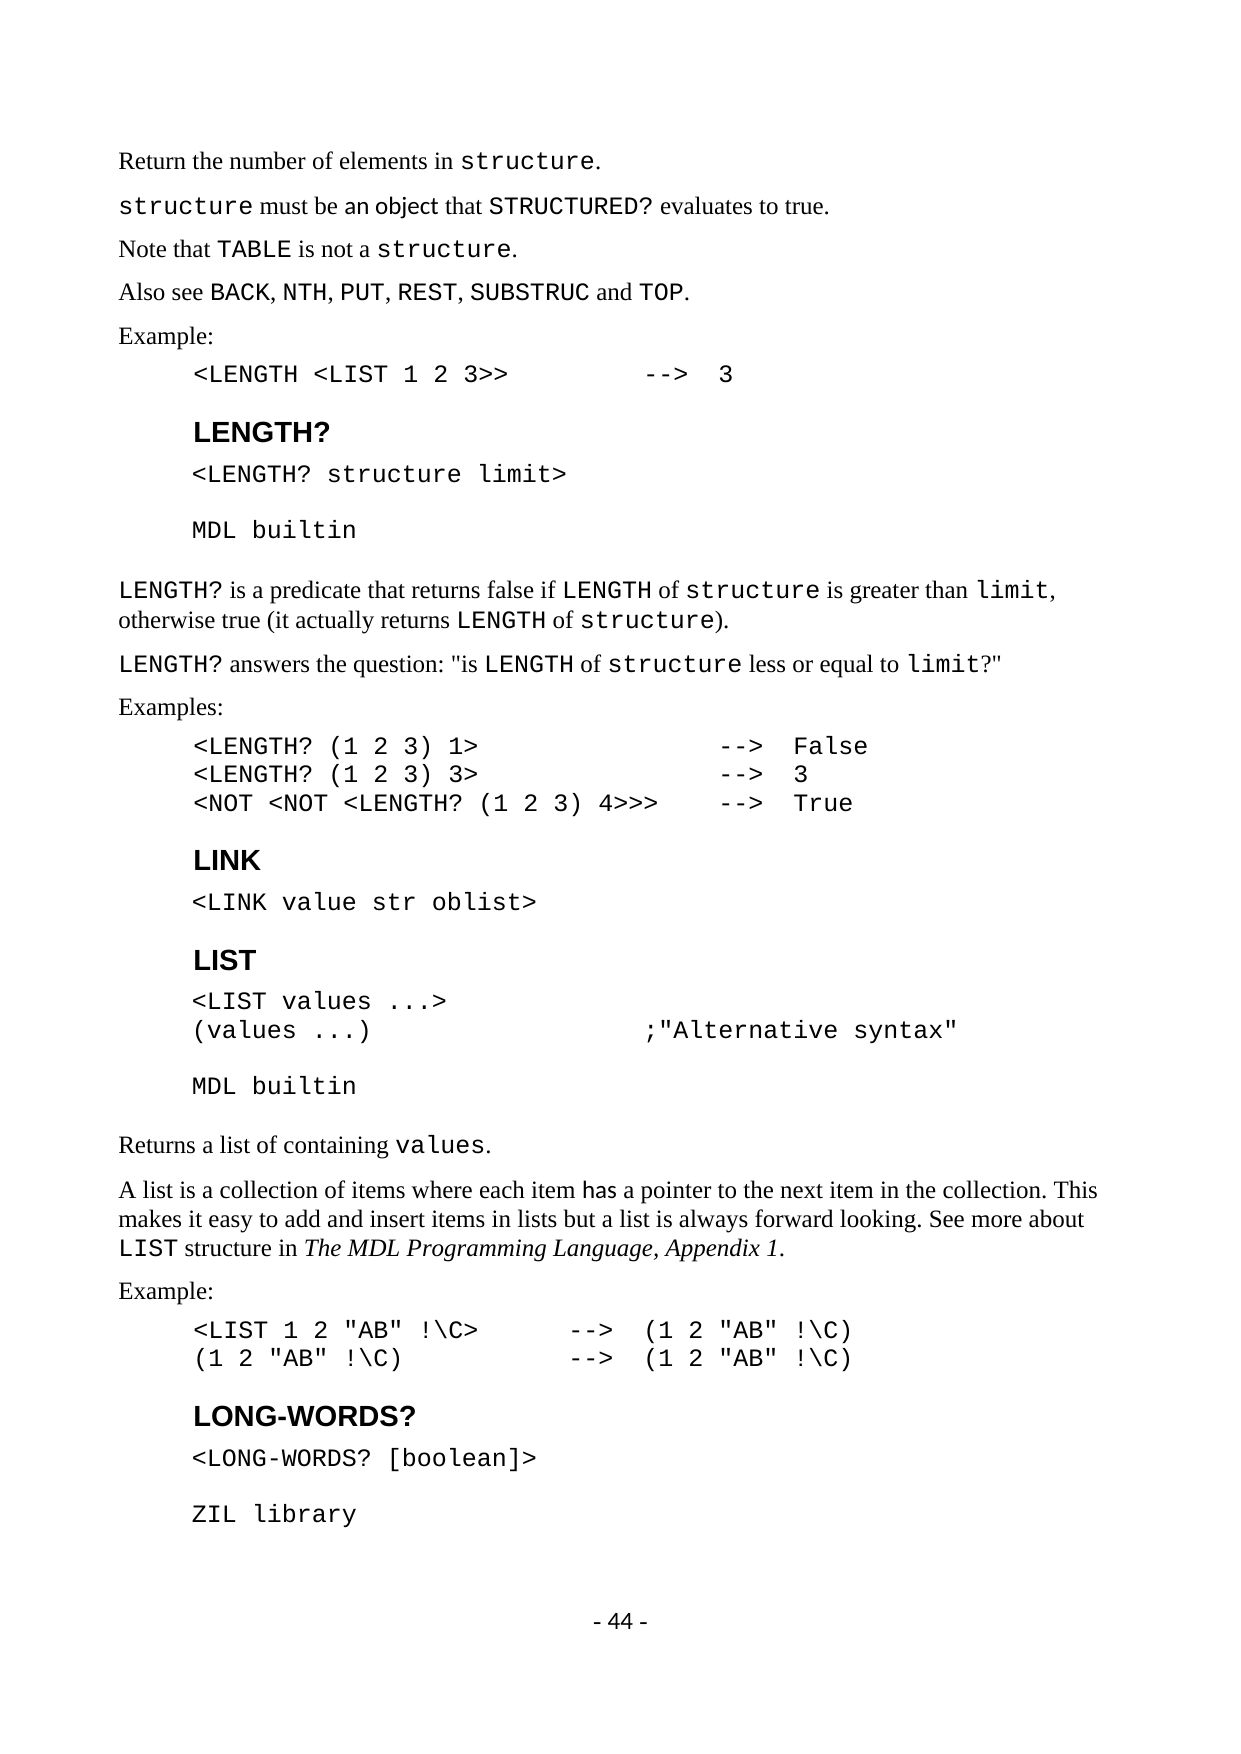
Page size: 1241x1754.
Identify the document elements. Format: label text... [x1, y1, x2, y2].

text Example: [118, 1276, 1122, 1305]
text <LONG-WORDS? [boolean]> [192, 1445, 1122, 1474]
text MDL builtin [192, 1074, 1122, 1102]
text structure must be an object that STRUCTURED? evaluates to true. [118, 190, 1122, 222]
text ZIL library [192, 1502, 1122, 1530]
text LENGTH? is a predicate that returns false if LENGTH of structure is greater than limit, otherwise true (it actually returns LENGTH of structure). [118, 575, 1122, 636]
text <LENGTH <LIST 1 2 3>> --> 3 [118, 362, 1122, 390]
text Returns a list of containing values. [118, 1131, 1122, 1161]
text <LIST 1 2 "AB" !\C> --> (1 2 "AB" !\C) (1 2 "AB" !\C) --> (1 2 "AB" !\C) [118, 1318, 1122, 1374]
text A list is a collection of items where each item has a pointer to the next item in the collection. This makes it easy to add and insert items in lists but a list is always forward looking. See more about LIST structure in The MDL Programming Language, Appendix 1. [118, 1174, 1122, 1264]
text Example: [118, 321, 1122, 349]
subtitle LONG-WORDS? [118, 1399, 1122, 1433]
text Also see BACK, NTH, PUT, REST, SUBSTRUC and TOP. [118, 277, 1122, 308]
text Note that TABLE is not a structure. [118, 234, 1122, 265]
text <LIST values ...> (values ...) ;"Alternative syntax" [192, 989, 1122, 1046]
text Return the number of elements in structure. [118, 146, 1122, 177]
subtitle LENGTH? [118, 415, 1122, 449]
text <LENGTH? (1 2 3) 1> --> False <LENGTH? (1 2 3) 3> --> 3 <NOT <NOT <LENGTH? (1 2 3) 4>>> --> True [118, 733, 1122, 818]
text Examples: [118, 692, 1122, 721]
subtitle LIST [118, 943, 1122, 976]
subtitle LINK [118, 843, 1122, 877]
text <LINK value str oblist> [192, 889, 1122, 918]
text LENGTH? answers the question: "is LENGTH of structure less or equal to limit?" [118, 649, 1122, 680]
text MDL builtin [192, 518, 1122, 546]
text <LENGTH? structure limit> [192, 461, 1122, 490]
